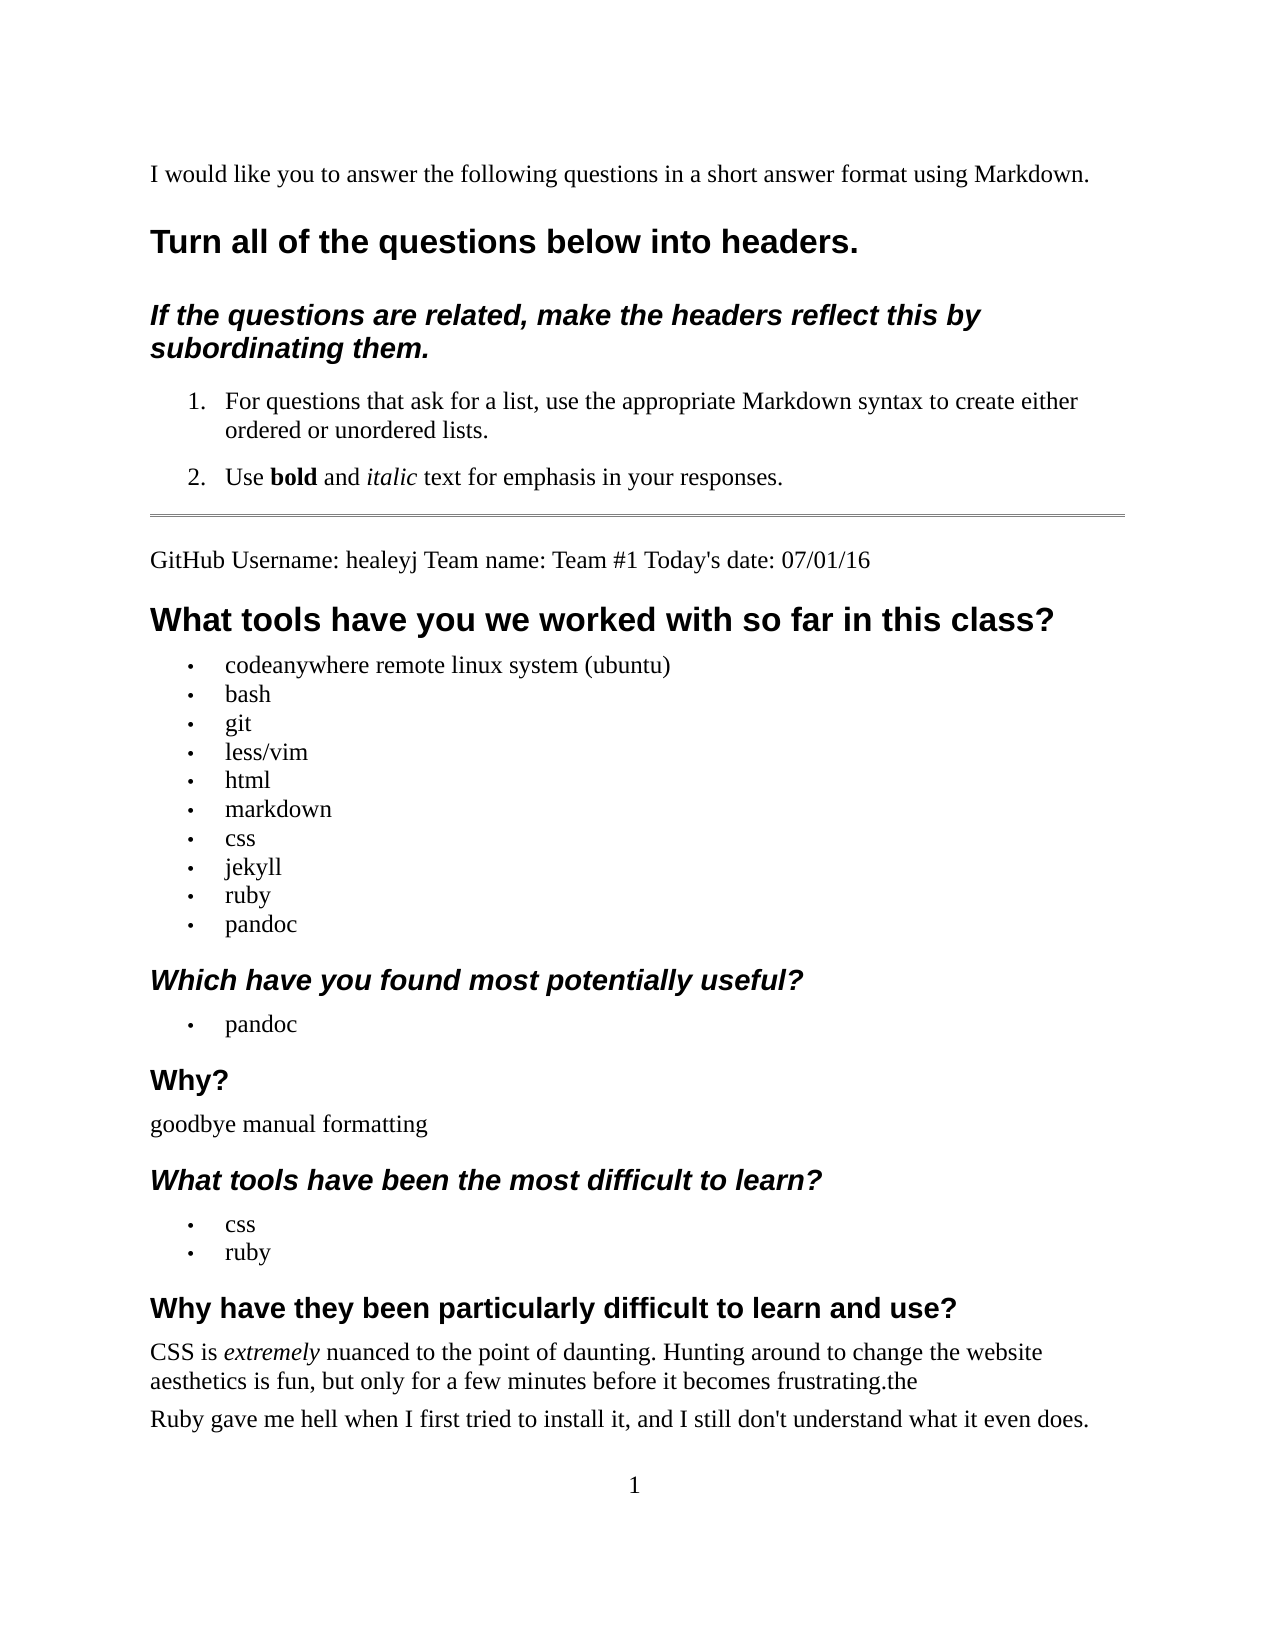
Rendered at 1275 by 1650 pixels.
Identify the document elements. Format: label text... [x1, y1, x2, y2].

list For questions that ask for a list, use the appropriate Markdown syntax to create either ordered or unordered lists. [187, 386, 1125, 444]
list css [187, 1209, 1125, 1237]
text Ruby gave me hell when I first tried to install it, and I still don't understand what it even does. [150, 1404, 1125, 1432]
subtitle What tools have been the most difficult to learn? [150, 1163, 1125, 1196]
list ruby [187, 1237, 1125, 1266]
list css [187, 823, 1125, 852]
text I would like you to answer the following questions in a short answer format using Markdown. [150, 159, 1125, 188]
subtitle Which have you found most potentially useful? [150, 963, 1125, 997]
subtitle Turn all of the questions below into headers. [150, 222, 1125, 260]
list ruby [187, 881, 1125, 909]
subtitle Why? [150, 1063, 1125, 1096]
list jekyll [187, 852, 1125, 881]
list Use bold and italic text for emphasis in your responses. [187, 462, 1125, 491]
text goodbye manual formatting [150, 1109, 1125, 1138]
list less/vim [187, 737, 1125, 766]
subtitle If the questions are related, make the headers reflect this by subordinating them. [150, 298, 1125, 365]
list pandoc [187, 1009, 1125, 1038]
subtitle Why have they been particularly difficult to learn and use? [150, 1291, 1125, 1325]
list markdown [187, 794, 1125, 823]
list codeanywhere remote linux system (ubuntu) [187, 651, 1125, 679]
list bash [187, 679, 1125, 708]
list pandoc [187, 909, 1125, 938]
list git [187, 708, 1125, 737]
text CSS is extremely nuanced to the point of daunting. Hunting around to change the website aesthetics is fun, but only for a few minutes before it becomes frustrating.the [150, 1337, 1125, 1395]
text GitHub Username: healeyj Team name: Team #1 Today's date: 07/01/16 [150, 546, 1125, 574]
list html [187, 766, 1125, 794]
subtitle What tools have you we worked with so far in this class? [150, 599, 1125, 638]
